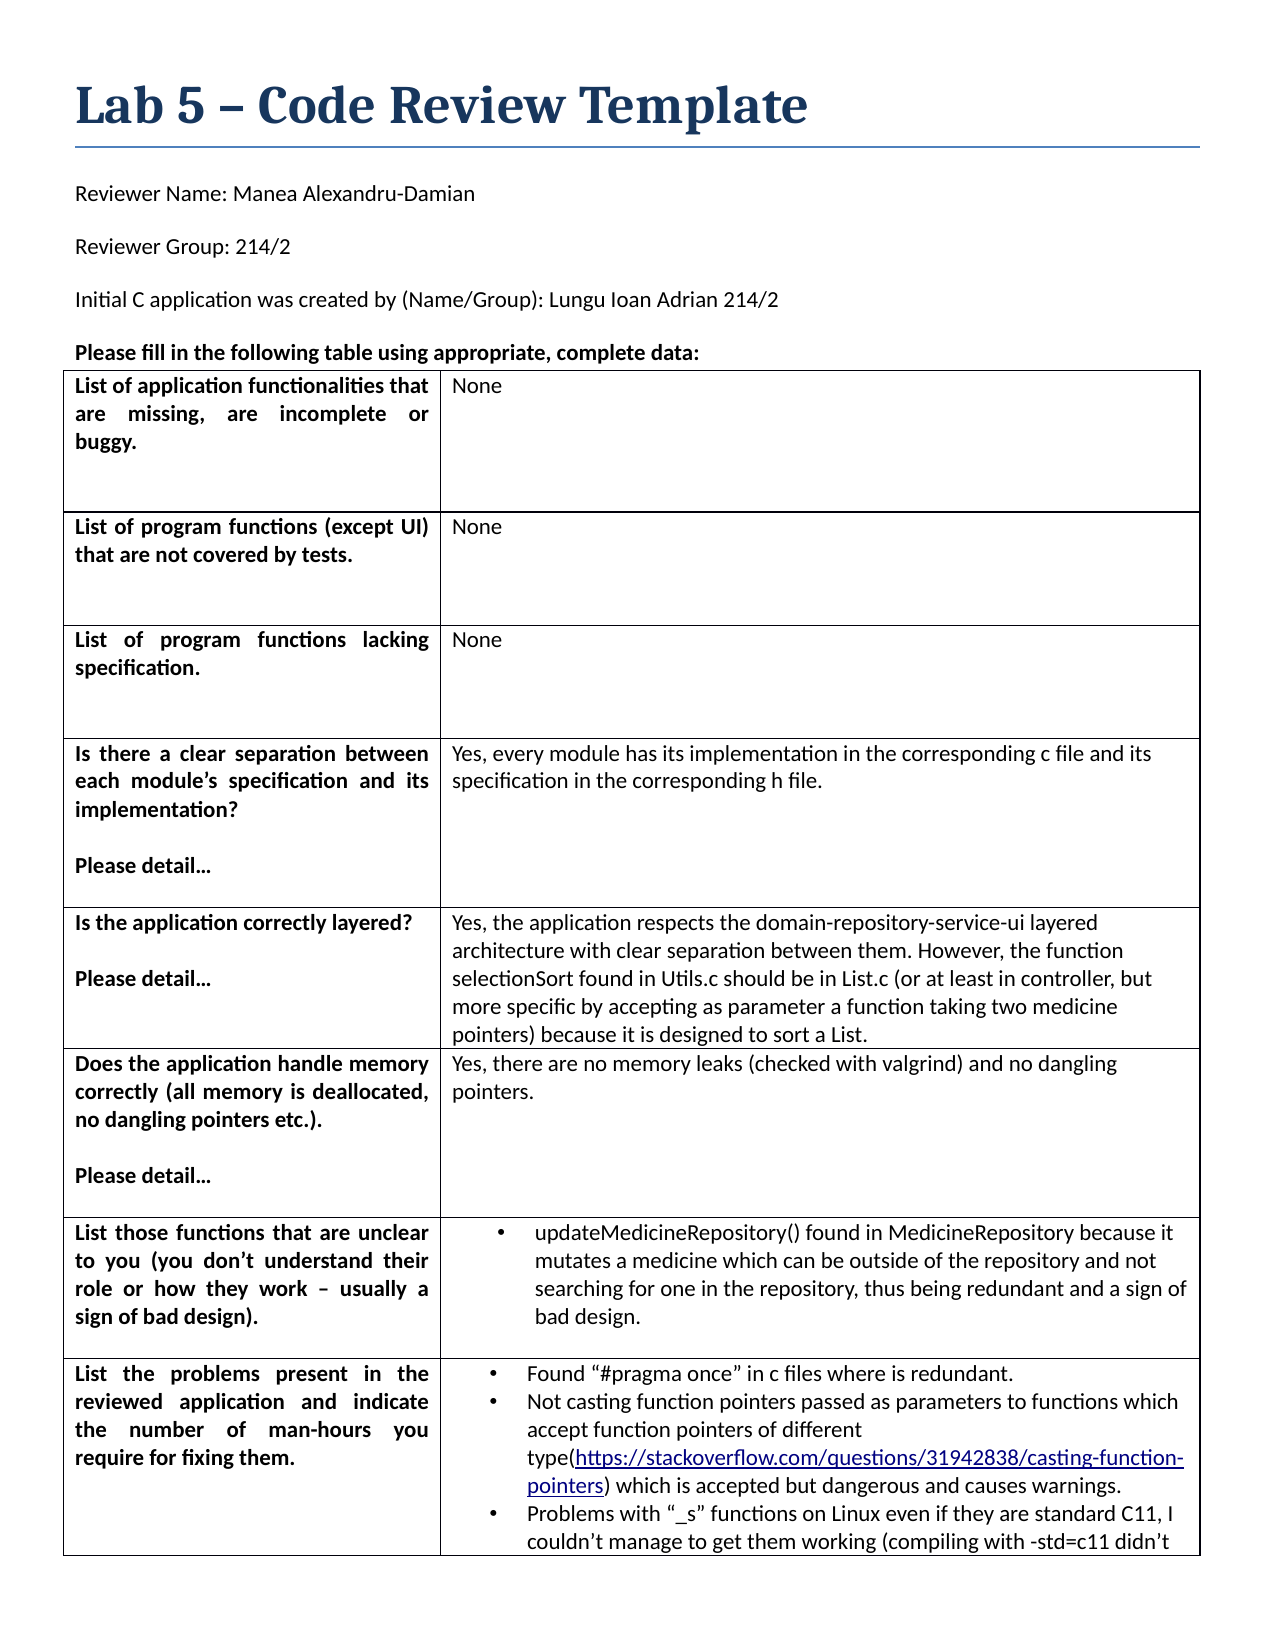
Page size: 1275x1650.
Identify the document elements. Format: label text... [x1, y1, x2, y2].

table_cell List of program functions (except UI) that are not covered by tests. [64, 513, 440, 624]
table_header None [441, 371, 1199, 511]
table_cell List the problems present in the reviewed application and indicate the number of man-hours you require for fixing them. [64, 1359, 440, 1555]
table_cell None [441, 626, 1199, 738]
table_cell List of program functions lacking specification. [64, 626, 440, 738]
table_cell List those functions that are unclear to you (you don’t understand their role or how they work – usually a sign of bad design). [64, 1218, 440, 1358]
text Reviewer Name: Manea Alexandru-Damian [75, 179, 1200, 207]
text Initial C application was created by (Name/Group): Lungu Ioan Adrian 214/2 [75, 285, 1200, 313]
table_cell Is the application correctly layered? Please detail… [64, 908, 440, 1048]
text Reviewer Group: 214/2 [75, 232, 1200, 260]
title Lab 5 – Code Review Template [75, 75, 1200, 146]
table_cell Yes, the application respects the domain-repository-service-ui layered architecture with clear separation between them. However, the function selectionSort found in Utils.c should be in List.c (or at least in controller, but more specific by accepting as parameter a function taking two medicine pointers) because it is designed to sort a List. [441, 908, 1199, 1048]
table_cell Found “#pragma once” in c files where is redundant. Not casting function pointers passed as parameters to functions which accept function pointers of different type(https://stackoverflow.com/questions/31942838/casting-function-pointers) which is accepted but dangerous and causes warnings. Problems with “_s” functions on Linux even if they are standard C11, I couldn’t manage to get them working (compiling with -std=c11 didn’t work). Maximum 1-2 hours required to fix them. [441, 1359, 1199, 1555]
text Please fill in the following table using appropriate, complete data: [75, 338, 1200, 366]
table_header List of application functionalities that are missing, are incomplete or buggy. [64, 371, 440, 511]
table_cell Yes, every module has its implementation in the corresponding c file and its specification in the corresponding h file. [441, 739, 1199, 907]
table_cell Is there a clear separation between each module’s specification and its implementation? Please detail… [64, 739, 440, 907]
table_cell Does the application handle memory correctly (all memory is deallocated, no dangling pointers etc.). Please detail… [64, 1049, 440, 1217]
table_cell Yes, there are no memory leaks (checked with valgrind) and no dangling pointers. [441, 1049, 1199, 1217]
table_cell None [441, 513, 1199, 624]
table_cell updateMedicineRepository() found in MedicineRepository because it mutates a medicine which can be outside of the repository and not searching for one in the repository, thus being redundant and a sign of bad design. [441, 1218, 1199, 1358]
